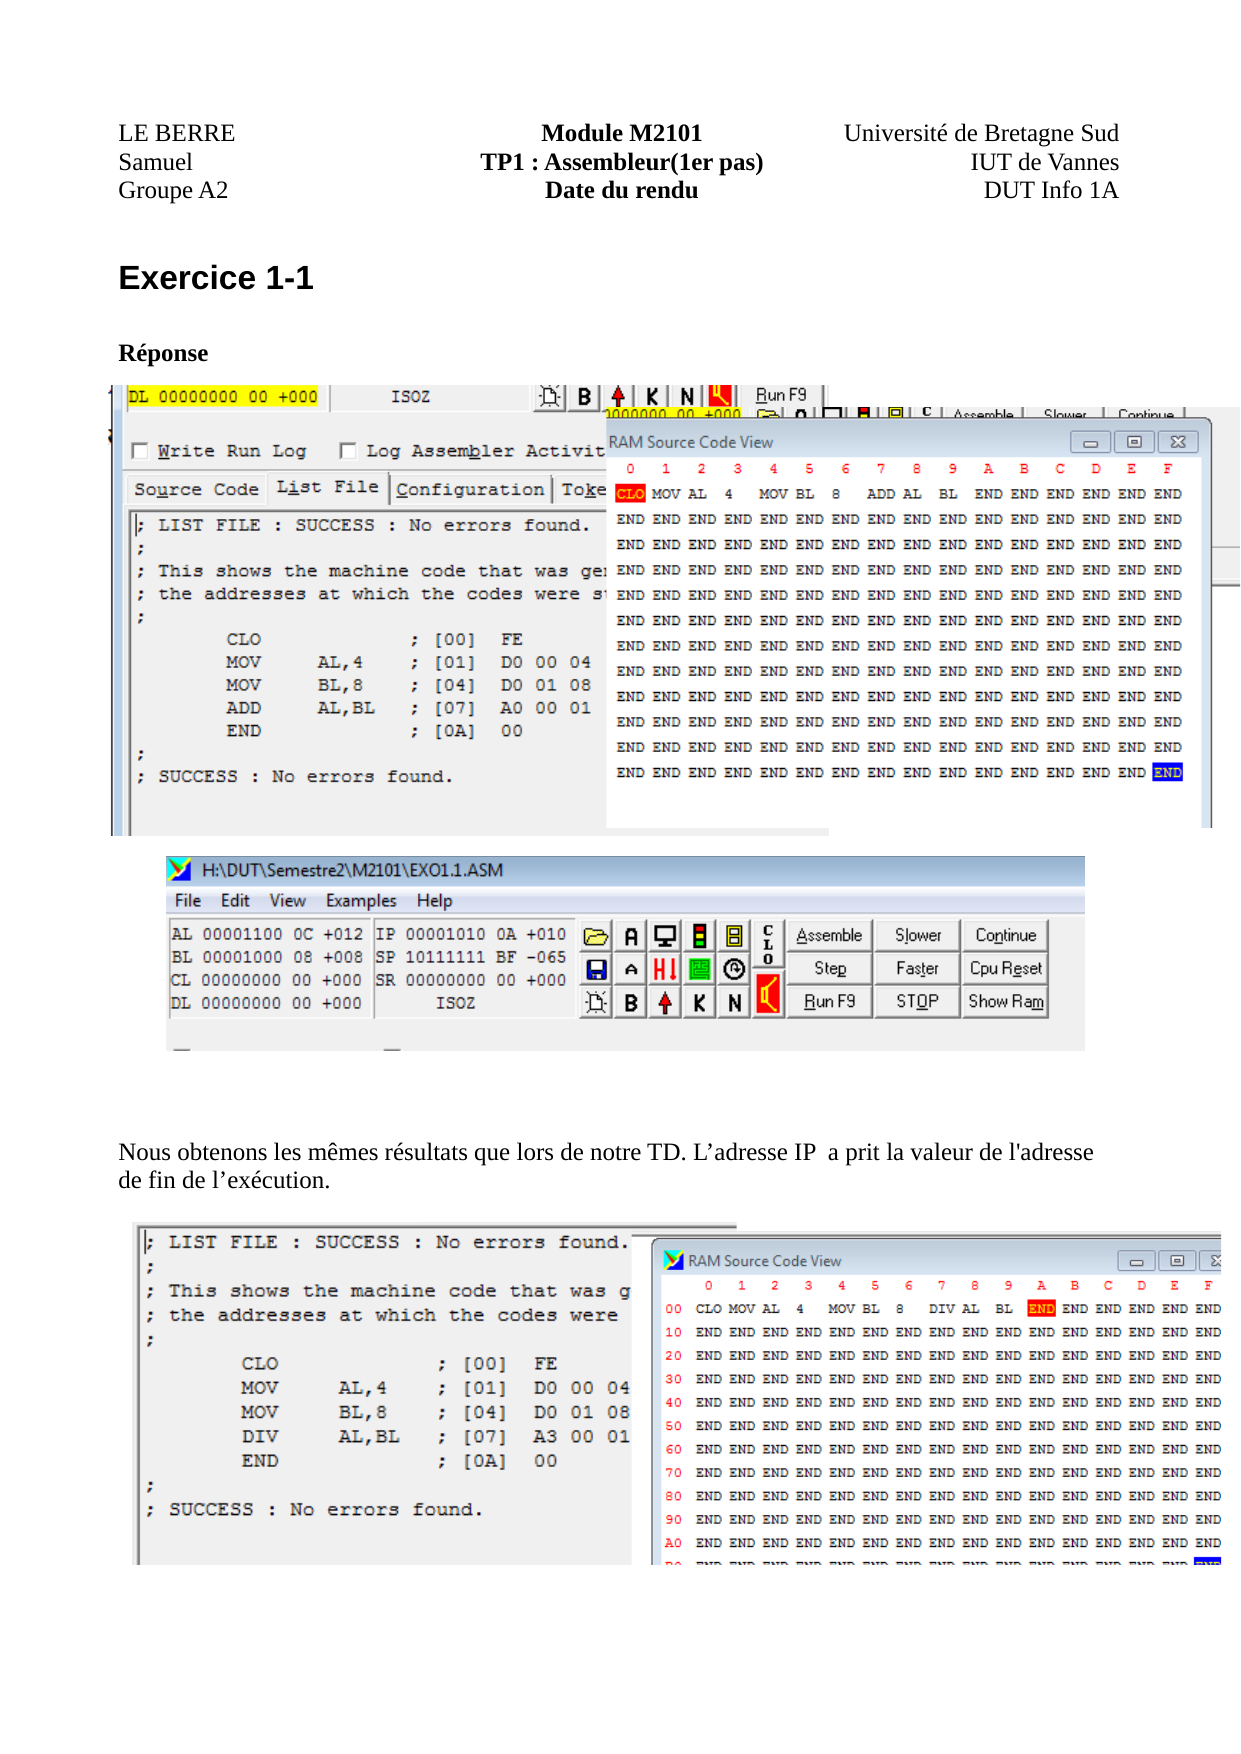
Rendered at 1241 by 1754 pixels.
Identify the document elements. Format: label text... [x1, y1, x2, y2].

text LE BERRE Module M2101 Université de Bretagne Sud [118, 118, 1122, 147]
text Réponse [118, 338, 1122, 367]
subtitle Exercice 1-1 [118, 258, 1122, 297]
picture [108, 385, 670, 836]
text Nous obtenons les mêmes résultats que lors de notre TD. L’adresse IP a prit la valeur de l'adresse de fin de l’exécution. [118, 1137, 1122, 1194]
picture [740, 407, 1241, 828]
text Samuel TP1 : Assembleur(1er pas) IUT de Vannes [118, 147, 1122, 176]
text Groupe A2 Date du rendu DUT Info 1A [118, 176, 1122, 204]
picture [678, 1231, 1174, 1565]
